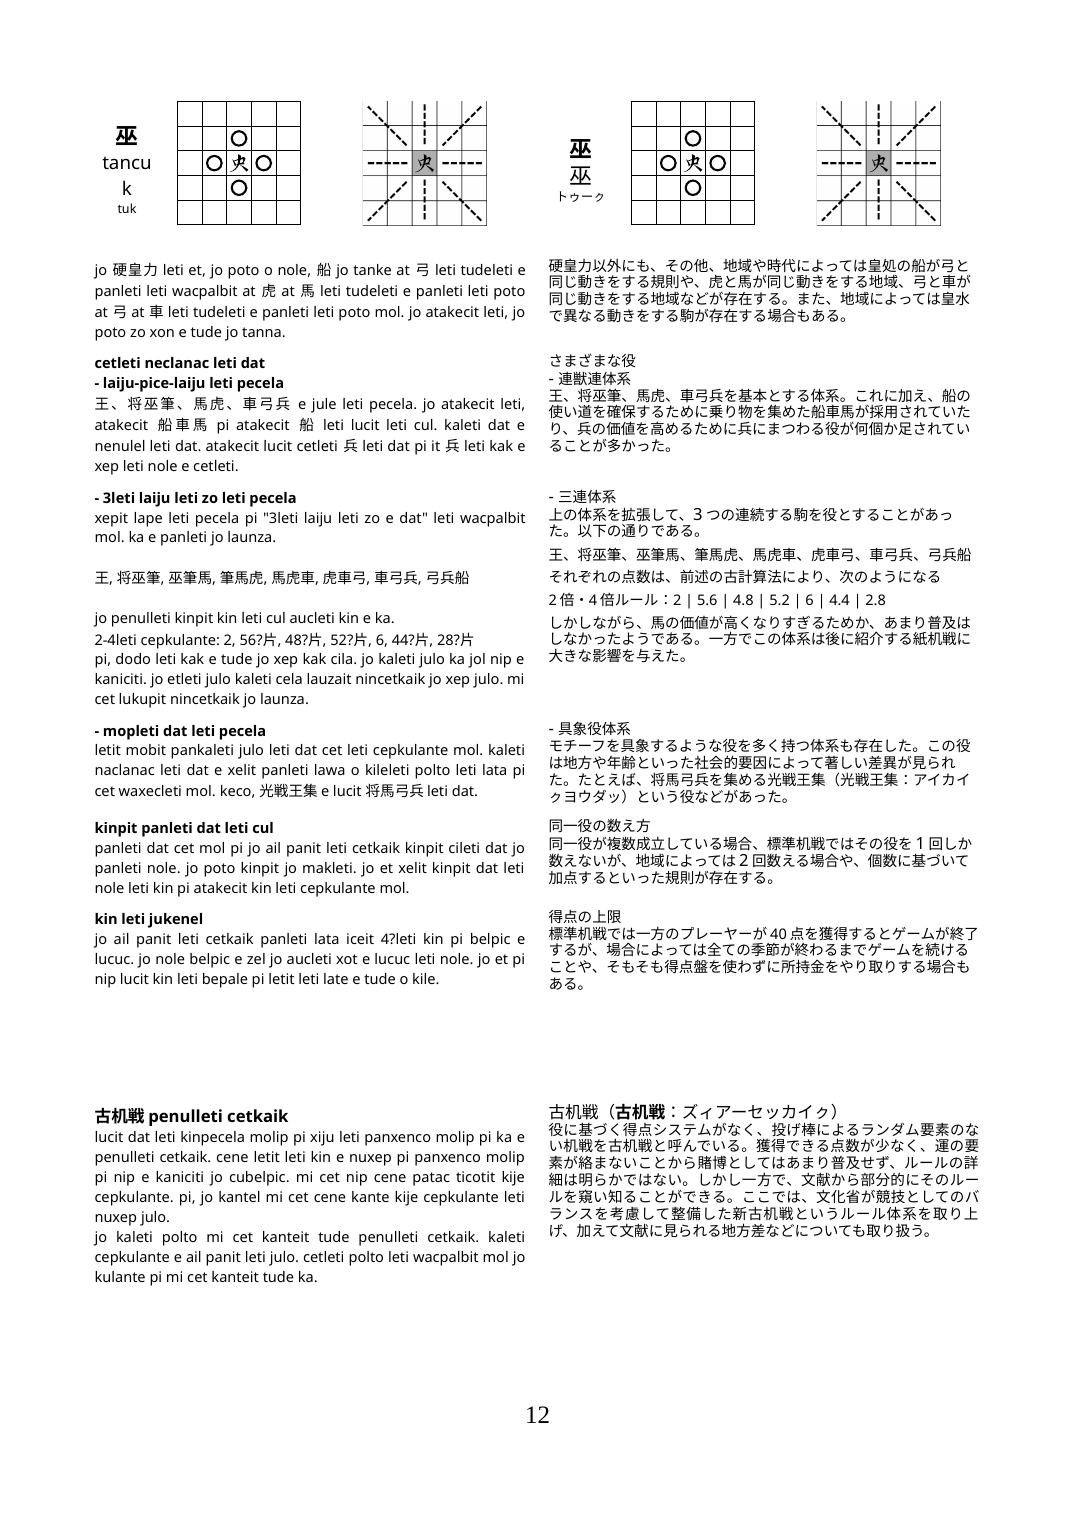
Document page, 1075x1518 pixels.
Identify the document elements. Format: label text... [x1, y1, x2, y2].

table_cell さまざまな役 - 連獣連体系 王、将巫筆、馬虎、車弓兵を基本とする体系。これに加え、船の使い道を確保するために乗り物を集めた船車馬が採用されていたり、兵の価値を高めるために兵にまつわる役が何個か足されていることが多かった。 [543, 347, 985, 482]
table_cell kin leti jukenel jo ail panit leti cetkaik panleti lata iceit 4?leti kin pi belpic e lucuc. jo nole belpic e zel jo aucleti xot e lucuc leti nole. jo et pi nip lucit kin leti bepale pi letit leti late e tude o kile. [89, 903, 531, 999]
table_cell [532, 903, 542, 999]
table_cell - 三連体系 上の体系を拡張して、3つの連続する駒を役とすることがあった。以下の通りである。 王、将巫筆、巫筆馬、筆馬虎、馬虎車、虎車弓、車弓兵、弓兵船 それぞれの点数は、前述の古計算法により、次のようになる 2倍・4倍ルール：2 | 5.6 | 4.8 | 5.2 | 6 | 4.4 | 2.8 しかしながら、馬の価値が高くなりすぎるためか、あまり普及はしなかったようである。一方でこの体系は後に紹介する紙机戦に大きな影響を与えた。 [543, 482, 985, 714]
table_cell [614, 95, 772, 246]
table_cell [532, 1097, 542, 1292]
table_cell 古机戦 penulleti cetkaik lucit dat leti kinpecela molip pi xiju leti panxenco molip pi ka e penulleti cetkaik. cene letit leti kin e nuxep pi panxenco molip pi nip e kaniciti jo cubelpic. mi cet nip cene patac ticotit kije cepkulante. pi, jo kantel mi cet cene kante kije cepkulante leti nuxep julo. jo kaleti polto mi cet kanteit tude penulleti cetkaik. kaleti cepkulante e ail panit leti julo. cetleti polto leti wacpalbit mol jo kulante pi mi cet kanteit tude ka. [89, 1097, 531, 1292]
table_cell [532, 812, 542, 903]
table_cell jo 硬皇力 leti et, jo poto o nole, 船 jo tanke at 弓 leti tudeleti e panleti leti wacpalbit at 虎 at 馬 leti tudeleti e panleti leti poto at 弓 at 車 leti tudeleti e panleti leti poto mol. jo atakecit leti, jo poto zo xon e tude jo tanna. [89, 253, 531, 347]
table_cell [543, 89, 985, 252]
table_cell - 具象役体系 モチーフを具象するような役を多く持つ体系も存在した。この役は地方や年齢といった社会的要因によって著しい差異が見られた。たとえば、将馬弓兵を集める光戦王集（光戦王集：アイカイㇰヨウダッ）という役などがあった。 [543, 715, 985, 812]
table_cell kinpit panleti dat leti cul panleti dat cet mol pi jo ail panit leti cetkaik kinpit cileti dat jo panleti nole. jo poto kinpit jo makleti. jo et xelit kinpit dat leti nole leti kin pi atakecit kin leti cepkulante mol. [89, 812, 531, 903]
table_cell 同一役の数え方 同一役が複数成立している場合、標準机戦ではその役を1回しか数えないが、地域によっては2回数える場合や、個数に基づいて加点するといった規則が存在する。 [543, 812, 985, 903]
table_cell [532, 482, 542, 714]
table_cell 巫 tancuk tuk [95, 95, 159, 246]
table_cell [532, 715, 542, 812]
table_cell [773, 95, 984, 246]
table_cell [160, 95, 318, 246]
table_cell 古机戦（古机戦：ズィアーセッカイㇰ） 役に基づく得点システムがなく、投げ棒によるランダム要素のない机戦を古机戦と呼んでいる。獲得できる点数が少なく、運の要素が絡まないことから賭博としてはあまり普及せず、ルールの詳細は明らかではない。しかし一方で、文献から部分的にそのルールを窺い知ることができる。ここでは、文化省が競技としてのバランスを考慮して整備した新古机戦というルール体系を取り上げ、加えて文献に見られる地方差などについても取り扱う。 [543, 1097, 985, 1292]
table_cell [532, 253, 542, 347]
table_cell [532, 999, 542, 1097]
table_cell 巫 巫 トゥーㇰ [549, 95, 613, 246]
table_cell - mopleti dat leti pecela letit mobit pankaleti julo leti dat cet leti cepkulante mol. kaleti naclanac leti dat e xelit panleti lawa o kileleti polto leti lata pi cet waxecleti mol. keco, 光戦王集 e lucit 将馬弓兵 leti dat. [89, 715, 531, 812]
table_cell [89, 89, 531, 252]
table_cell [543, 999, 985, 1097]
table_cell cetleti neclanac leti dat - laiju-pice-laiju leti pecela 王、将巫筆、馬虎、車弓兵 e jule leti pecela. jo atakecit leti, atakecit 船車馬 pi atakecit 船 leti lucit leti cul. kaleti dat e nenulel leti dat. atakecit lucit cetleti 兵 leti dat pi it 兵 leti kak e xep leti nole e cetleti. [89, 347, 531, 482]
table_cell [89, 999, 531, 1097]
table_cell - 3leti laiju leti zo leti pecela xepit lape leti pecela pi "3leti laiju leti zo e dat" leti wacpalbit mol. ka e panleti jo launza. 王, 将巫筆, 巫筆馬, 筆馬虎, 馬虎車, 虎車弓, 車弓兵, 弓兵船 jo penulleti kinpit kin leti cul aucleti kin e ka. 2-4leti cepkulante: 2, 56?片, 48?片, 52?片, 6, 44?片, 28?片 pi, dodo leti kak e tude jo xep kak cila. jo kaleti julo ka jol nip e kaniciti. jo etleti julo kaleti cela lauzait nincetkaik jo xep julo. mi cet lukupit nincetkaik jo launza. [89, 482, 531, 714]
table_cell [532, 89, 542, 252]
table_cell 硬皇力以外にも、その他、地域や時代によっては皇処の船が弓と同じ動きをする規則や、虎と馬が同じ動きをする地域、弓と車が同じ動きをする地域などが存在する。また、地域によっては皇水で異なる動きをする駒が存在する場合もある。 [543, 253, 985, 347]
table_cell [532, 347, 542, 482]
table_cell [319, 95, 531, 246]
table_cell 得点の上限 標準机戦では一方のプレーヤーが40点を獲得するとゲームが終了するが、場合によっては全ての季節が終わるまでゲームを続けることや、そもそも得点盤を使わずに所持金をやり取りする場合もある。 [543, 903, 985, 999]
